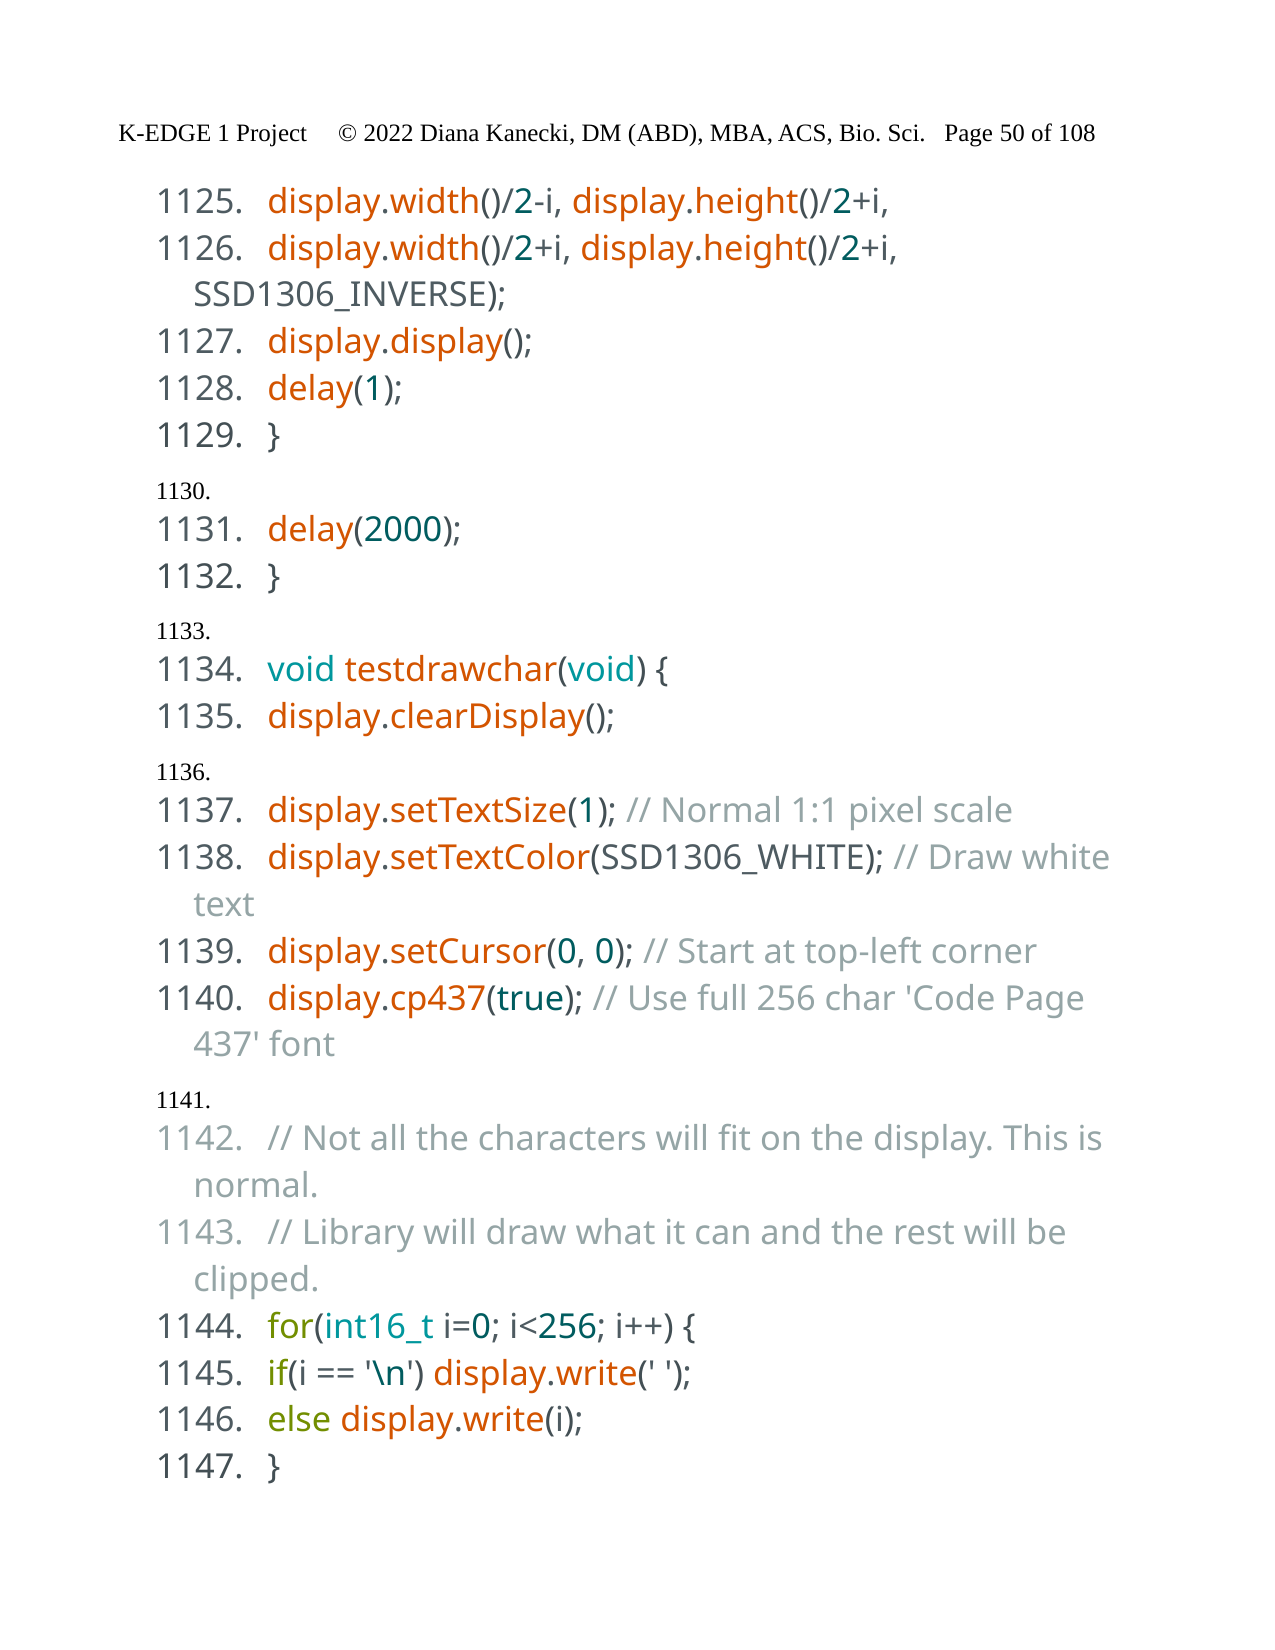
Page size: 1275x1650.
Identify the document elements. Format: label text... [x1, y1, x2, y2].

list delay(2000); [156, 504, 1157, 551]
list for(int16_t i=0; i<256; i++) { [156, 1301, 1157, 1348]
list display.width()/2+i, display.height()/2+i, SSD1306_INVERSE); [156, 223, 1157, 317]
list delay(1); [156, 364, 1157, 411]
list } [156, 551, 1157, 598]
list display.setCursor(0, 0); // Start at top-left corner [156, 926, 1157, 973]
list } [156, 1442, 1157, 1489]
list } [156, 411, 1157, 458]
list // Library will draw what it can and the rest will be clipped. [156, 1208, 1157, 1301]
list // Not all the characters will fit on the display. This is normal. [156, 1114, 1157, 1208]
list display.setTextSize(1); // Normal 1:1 pixel scale [156, 786, 1157, 833]
list display.cp437(true); // Use full 256 char 'Code Page 437' font [156, 973, 1157, 1067]
list else display.write(i); [156, 1395, 1157, 1442]
list display.setTextColor(SSD1306_WHITE); // Draw white text [156, 833, 1157, 926]
list if(i == '\n') display.write(' '); [156, 1348, 1157, 1395]
list display.clearDisplay(); [156, 692, 1157, 739]
list display.display(); [156, 317, 1157, 364]
list display.width()/2-i, display.height()/2+i, [156, 176, 1157, 223]
list void testdrawchar(void) { [156, 645, 1157, 692]
